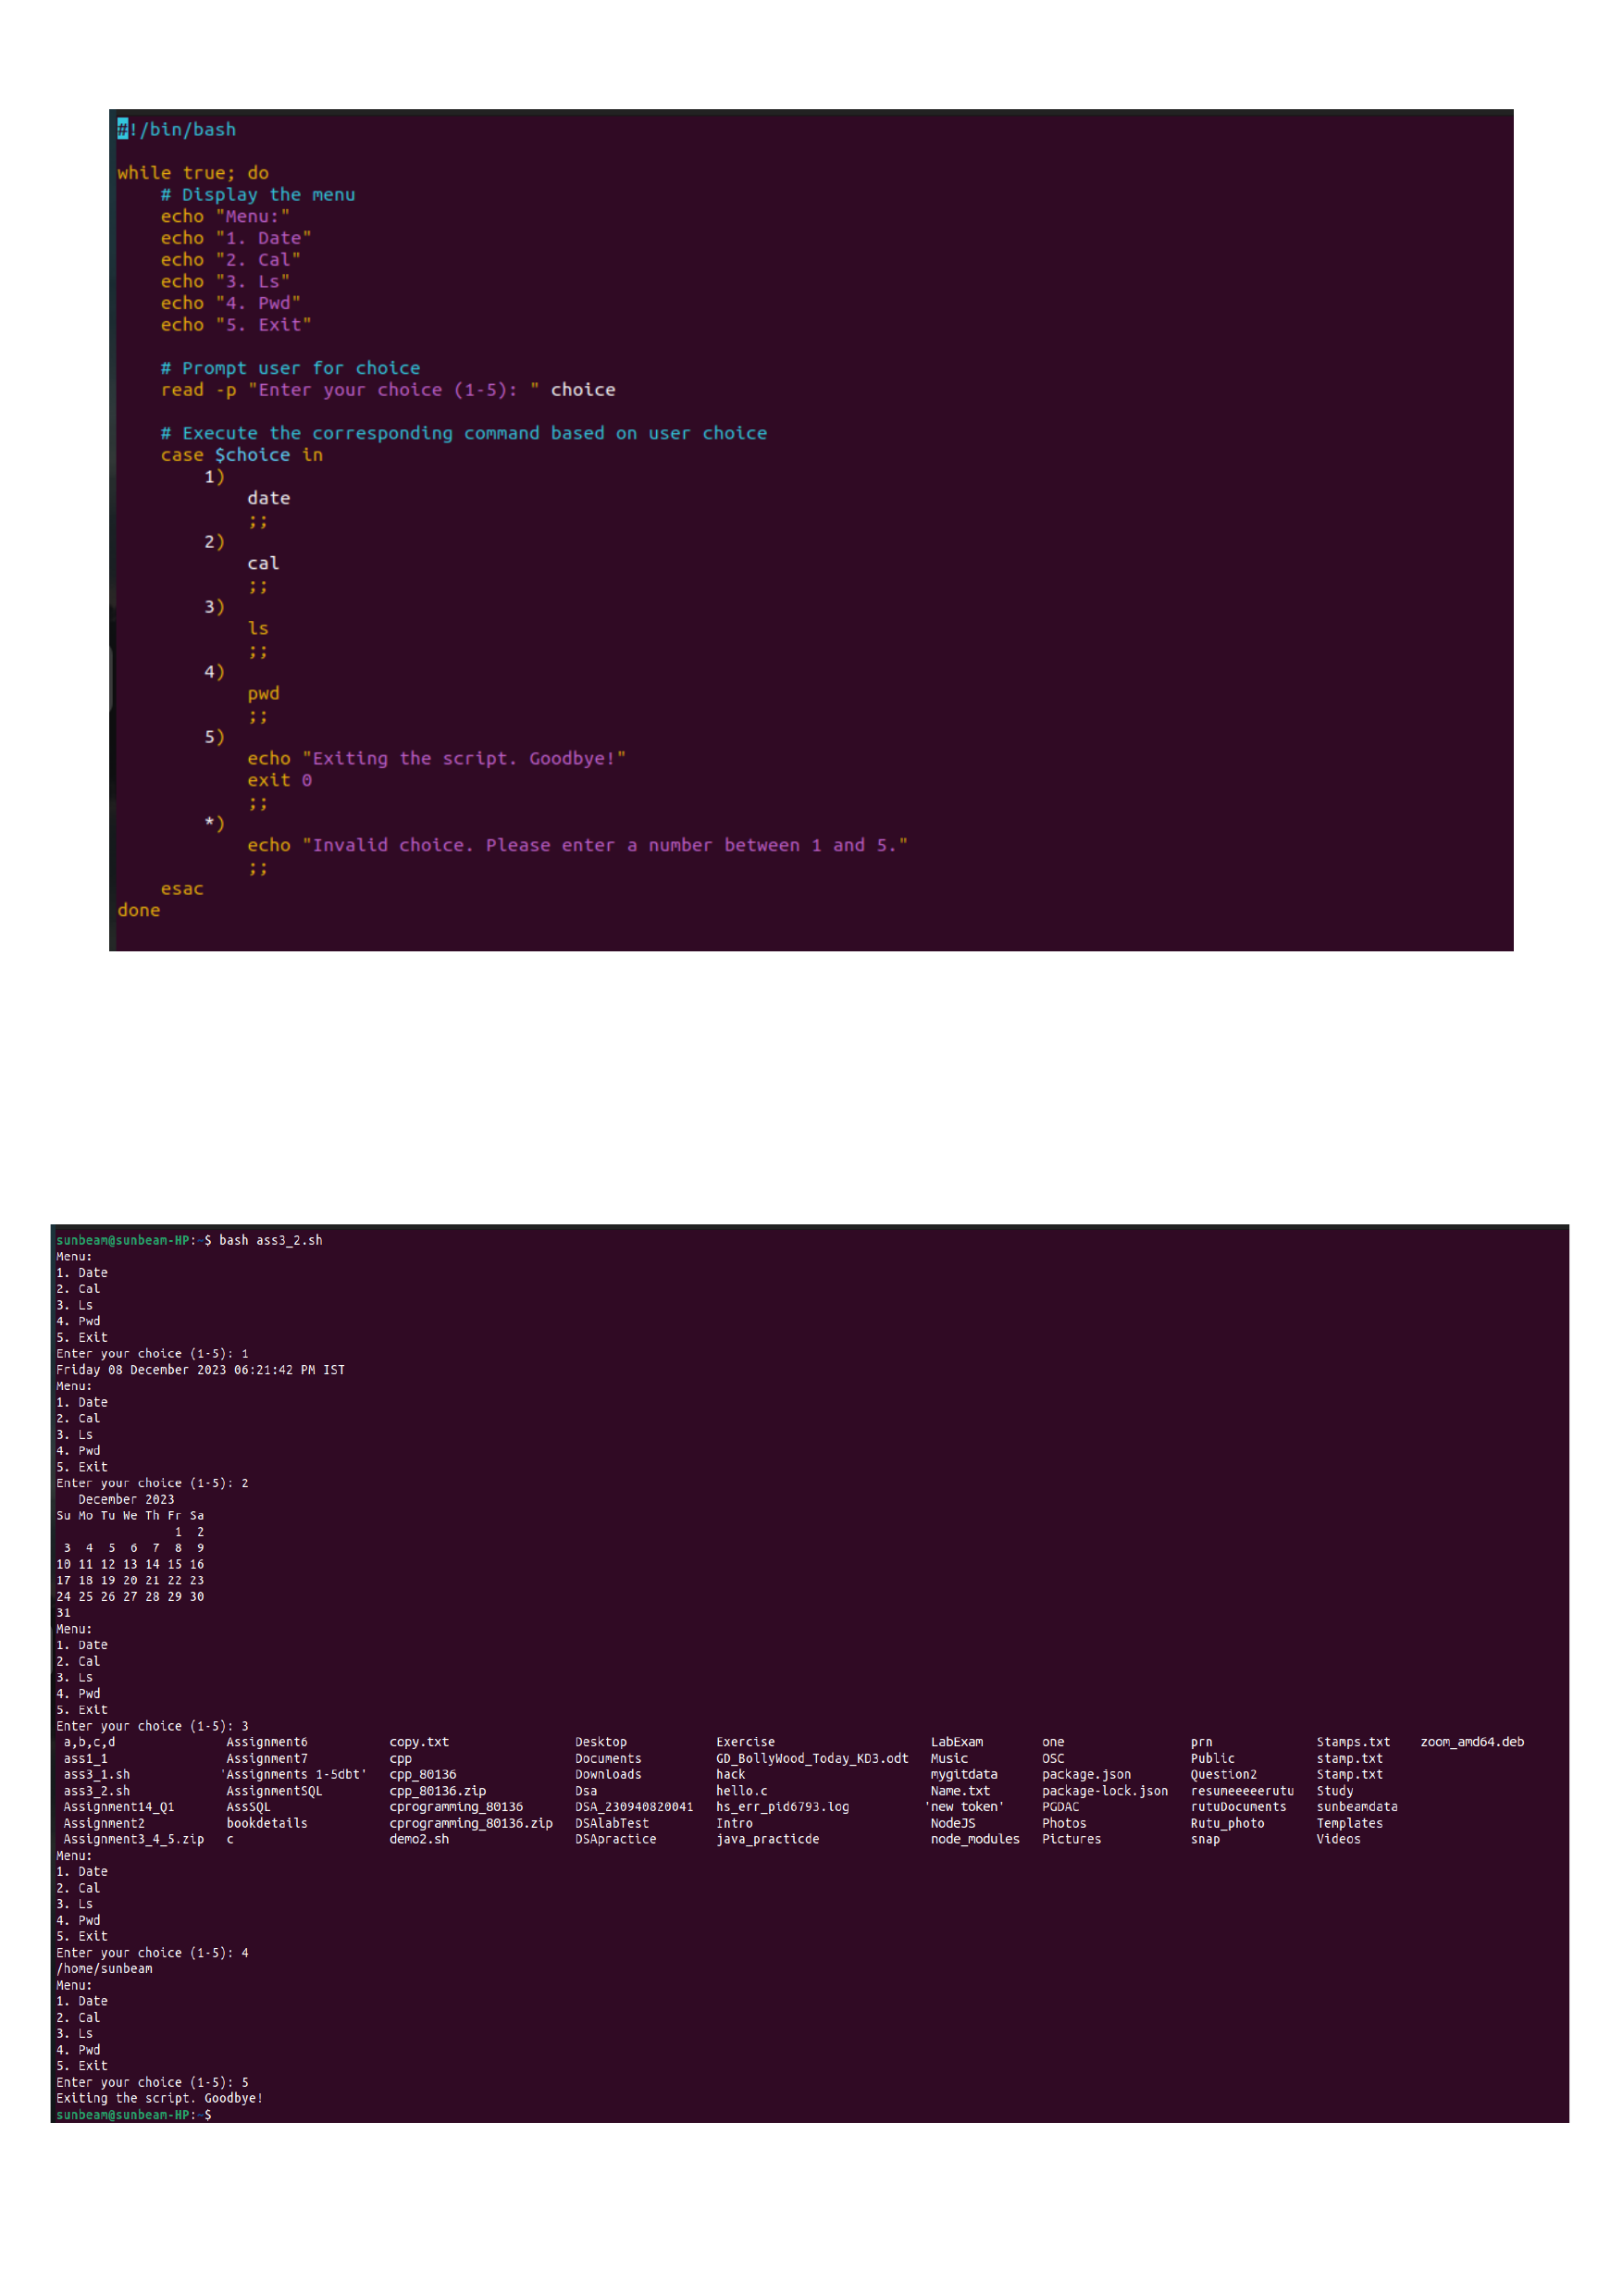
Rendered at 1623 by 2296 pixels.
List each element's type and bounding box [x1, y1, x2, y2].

picture [109, 109, 1514, 951]
picture [50, 1224, 1570, 2123]
